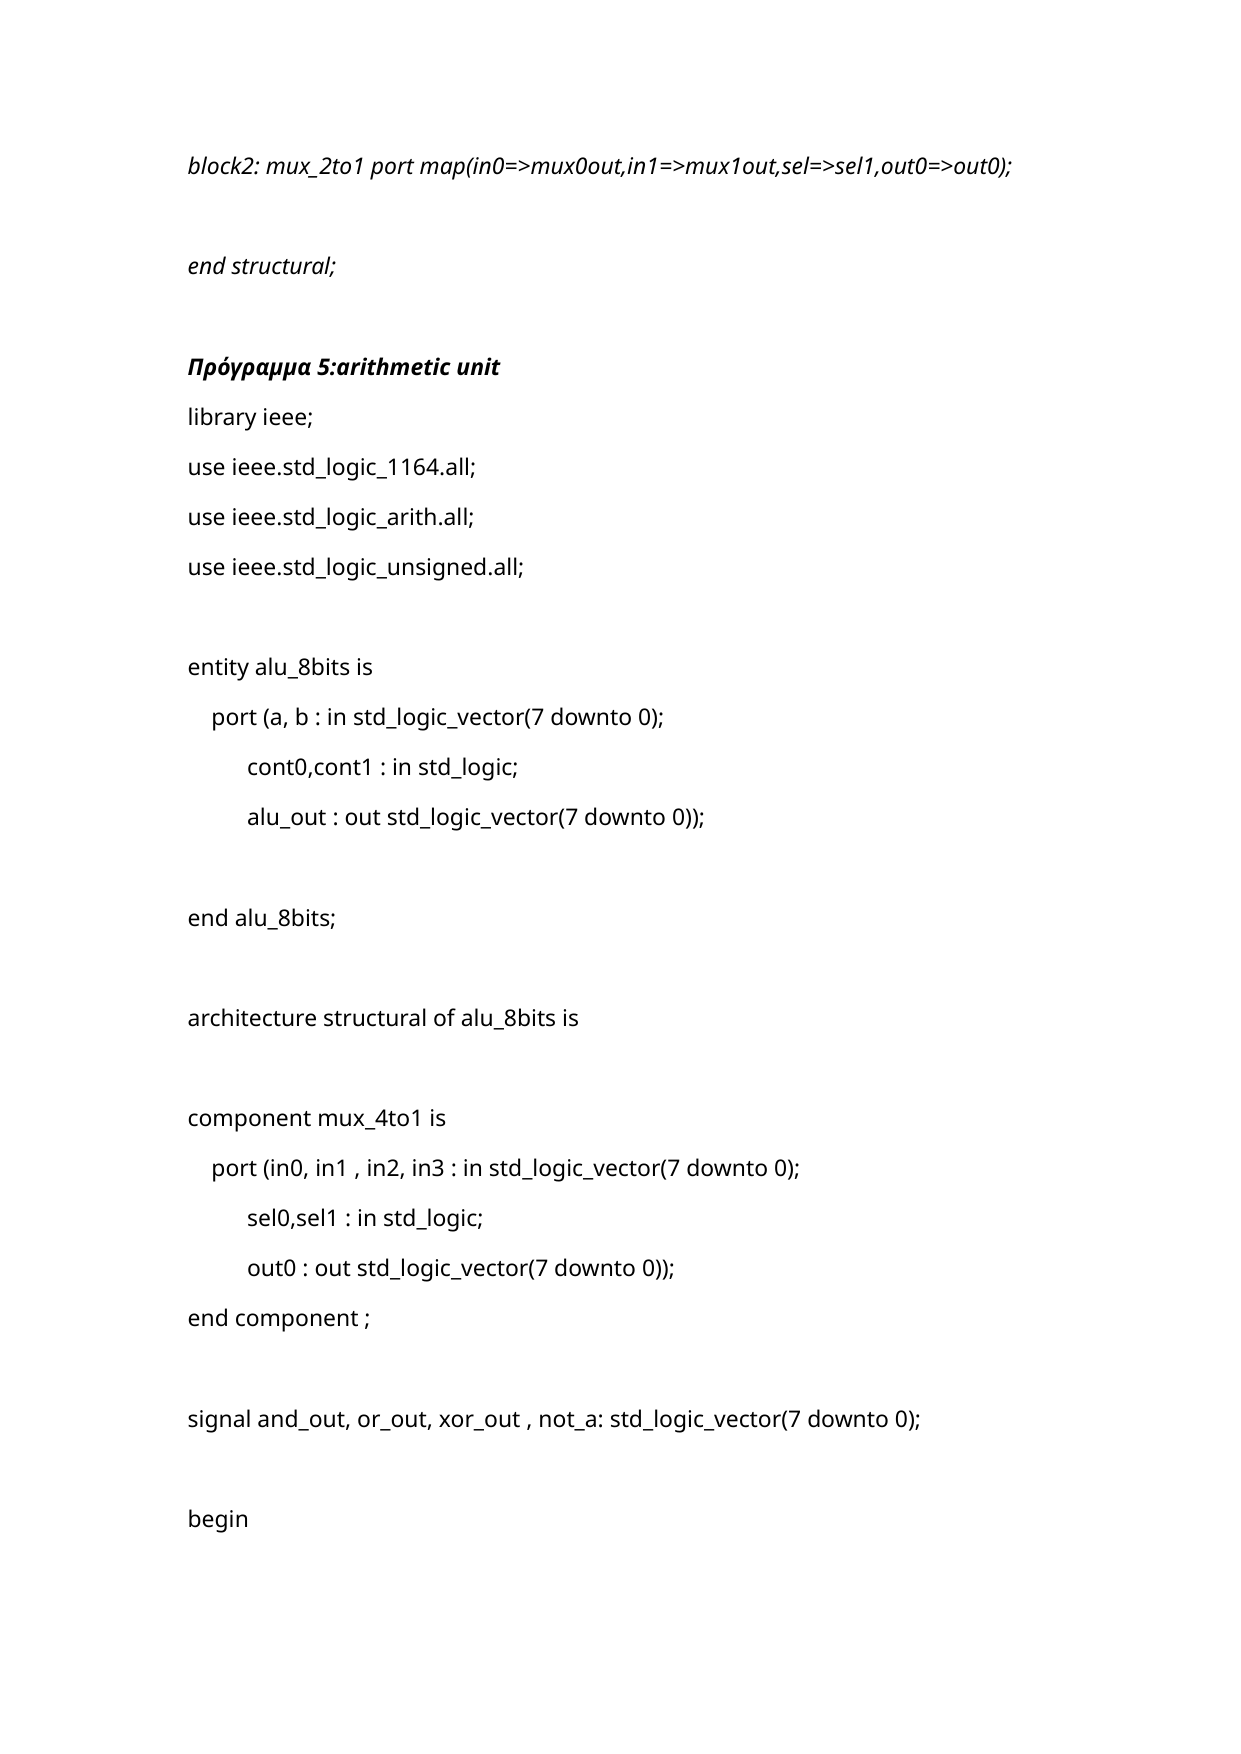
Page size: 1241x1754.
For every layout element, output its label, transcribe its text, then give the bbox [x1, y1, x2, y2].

text library ieee; [187, 401, 1053, 432]
text entity alu_8bits is [187, 651, 1053, 682]
text port (in0, in1 , in2, in3 : in std_logic_vector(7 downto 0); [187, 1152, 1053, 1183]
text architecture structural of alu_8bits is [187, 1002, 1053, 1033]
text sel0,sel1 : in std_logic; [187, 1202, 1053, 1233]
text block2: mux_2to1 port map(in0=>mux0out,in1=>mux1out,sel=>sel1,out0=>out0); [187, 150, 1053, 181]
text out0 : out std_logic_vector(7 downto 0)); [187, 1252, 1053, 1283]
text use ieee.std_logic_arith.all; [187, 501, 1053, 532]
text use ieee.std_logic_unsigned.all; [187, 551, 1053, 582]
text port (a, b : in std_logic_vector(7 downto 0); [187, 701, 1053, 732]
text cont0,cont1 : in std_logic; [187, 751, 1053, 782]
text alu_out : out std_logic_vector(7 downto 0)); [187, 801, 1053, 833]
text begin [187, 1503, 1053, 1534]
text Πρόγραμμα 5:arithmetic unit [187, 350, 1053, 382]
text end component ; [187, 1302, 1053, 1334]
text end alu_8bits; [187, 902, 1053, 933]
text end structural; [187, 250, 1053, 281]
text use ieee.std_logic_1164.all; [187, 451, 1053, 482]
text component mux_4to1 is [187, 1102, 1053, 1133]
text signal and_out, or_out, xor_out , not_a: std_logic_vector(7 downto 0); [187, 1403, 1053, 1434]
